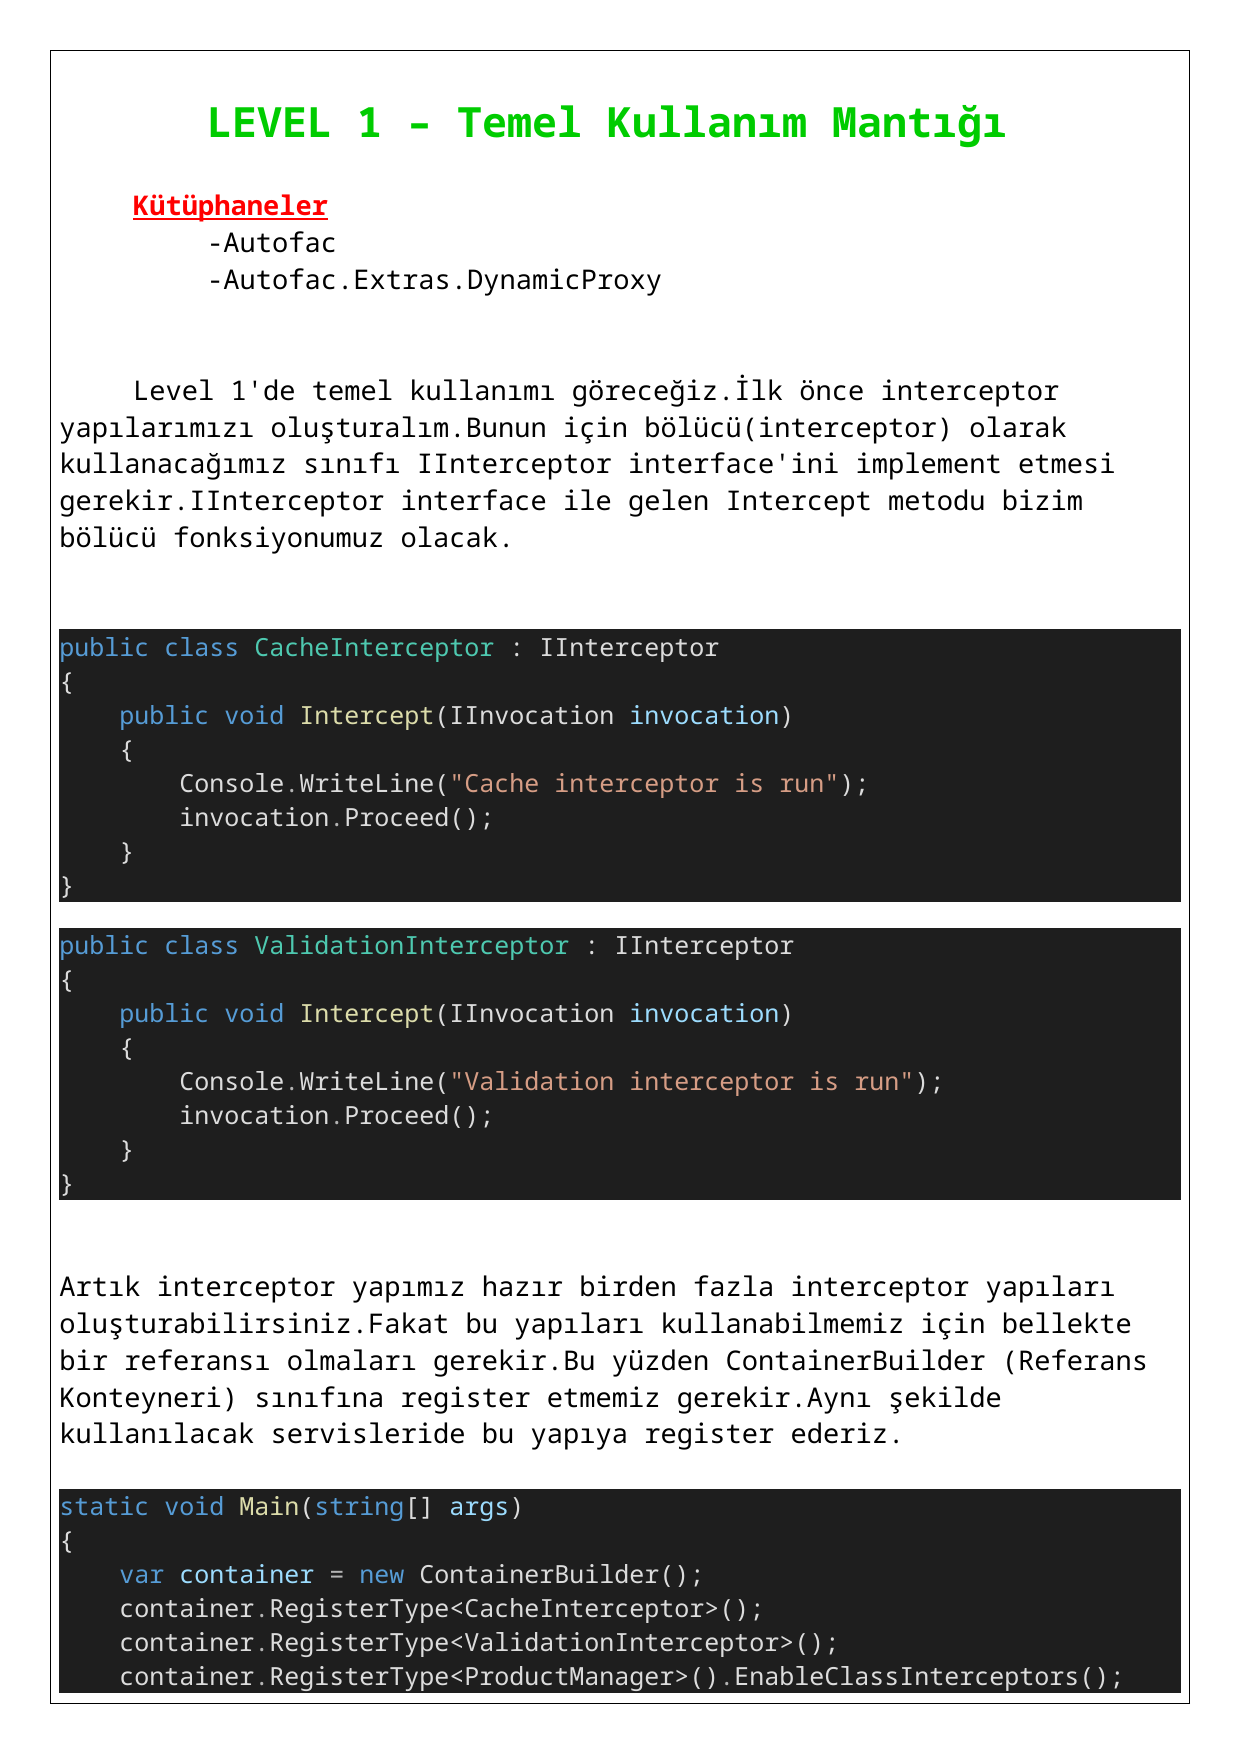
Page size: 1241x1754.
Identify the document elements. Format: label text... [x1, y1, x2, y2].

text invocation.Proceed(); [59, 1098, 1181, 1132]
text Artık interceptor yapımız hazır birden fazla interceptor yapıları oluşturabilirsiniz.Fakat bu yapıları kullanabilmemiz için bellekte bir referansı olmaları gerekir.Bu yüzden ContainerBuilder (Referans Konteyneri) sınıfına register etmemiz gerekir.Aynı şekilde kullanılacak servisleride bu yapıya register ederiz. [59, 1267, 1181, 1452]
text static void Main(string[] args) [59, 1489, 1181, 1523]
text } [59, 1132, 1181, 1166]
text Level 1'de temel kullanımı göreceğiz.İlk önce interceptor yapılarımızı oluşturalım.Bunun için bölücü(interceptor) olarak kullanacağımız sınıfı IInterceptor interface'ini implement etmesi gerekir.IInterceptor interface ile gelen Intercept metodu bizim bölücü fonksiyonumuz olacak. [59, 371, 1181, 556]
text -Autofac.Extras.DynamicProxy [59, 261, 1181, 297]
text container.RegisterType<CacheInterceptor>(); [59, 1591, 1181, 1625]
text container.RegisterType<ProductManager>().EnableClassInterceptors(); [59, 1659, 1181, 1693]
text { [59, 962, 1181, 996]
text -Autofac [59, 224, 1181, 261]
text invocation.Proceed(); [59, 799, 1181, 834]
text } [59, 868, 1181, 902]
text LEVEL 1 – Temel Kullanım Mantığı [133, 93, 1181, 150]
text var container = new ContainerBuilder(); [59, 1557, 1181, 1591]
text { [59, 731, 1181, 766]
text { [59, 1523, 1181, 1557]
text { [59, 663, 1181, 697]
text public void Intercept(IInvocation invocation) [59, 697, 1181, 731]
text public class ValidationInterceptor : IInterceptor [59, 928, 1181, 962]
text Console.WriteLine("Validation interceptor is run"); [59, 1064, 1181, 1098]
text public void Intercept(IInvocation invocation) [59, 996, 1181, 1030]
text } [59, 1166, 1181, 1200]
text Console.WriteLine("Cache interceptor is run"); [59, 766, 1181, 799]
text public class CacheInterceptor : IInterceptor [59, 629, 1181, 663]
text } [59, 834, 1181, 868]
text { [59, 1030, 1181, 1064]
text container.RegisterType<ValidationInterceptor>(); [59, 1625, 1181, 1659]
text Kütüphaneler [59, 187, 1181, 224]
